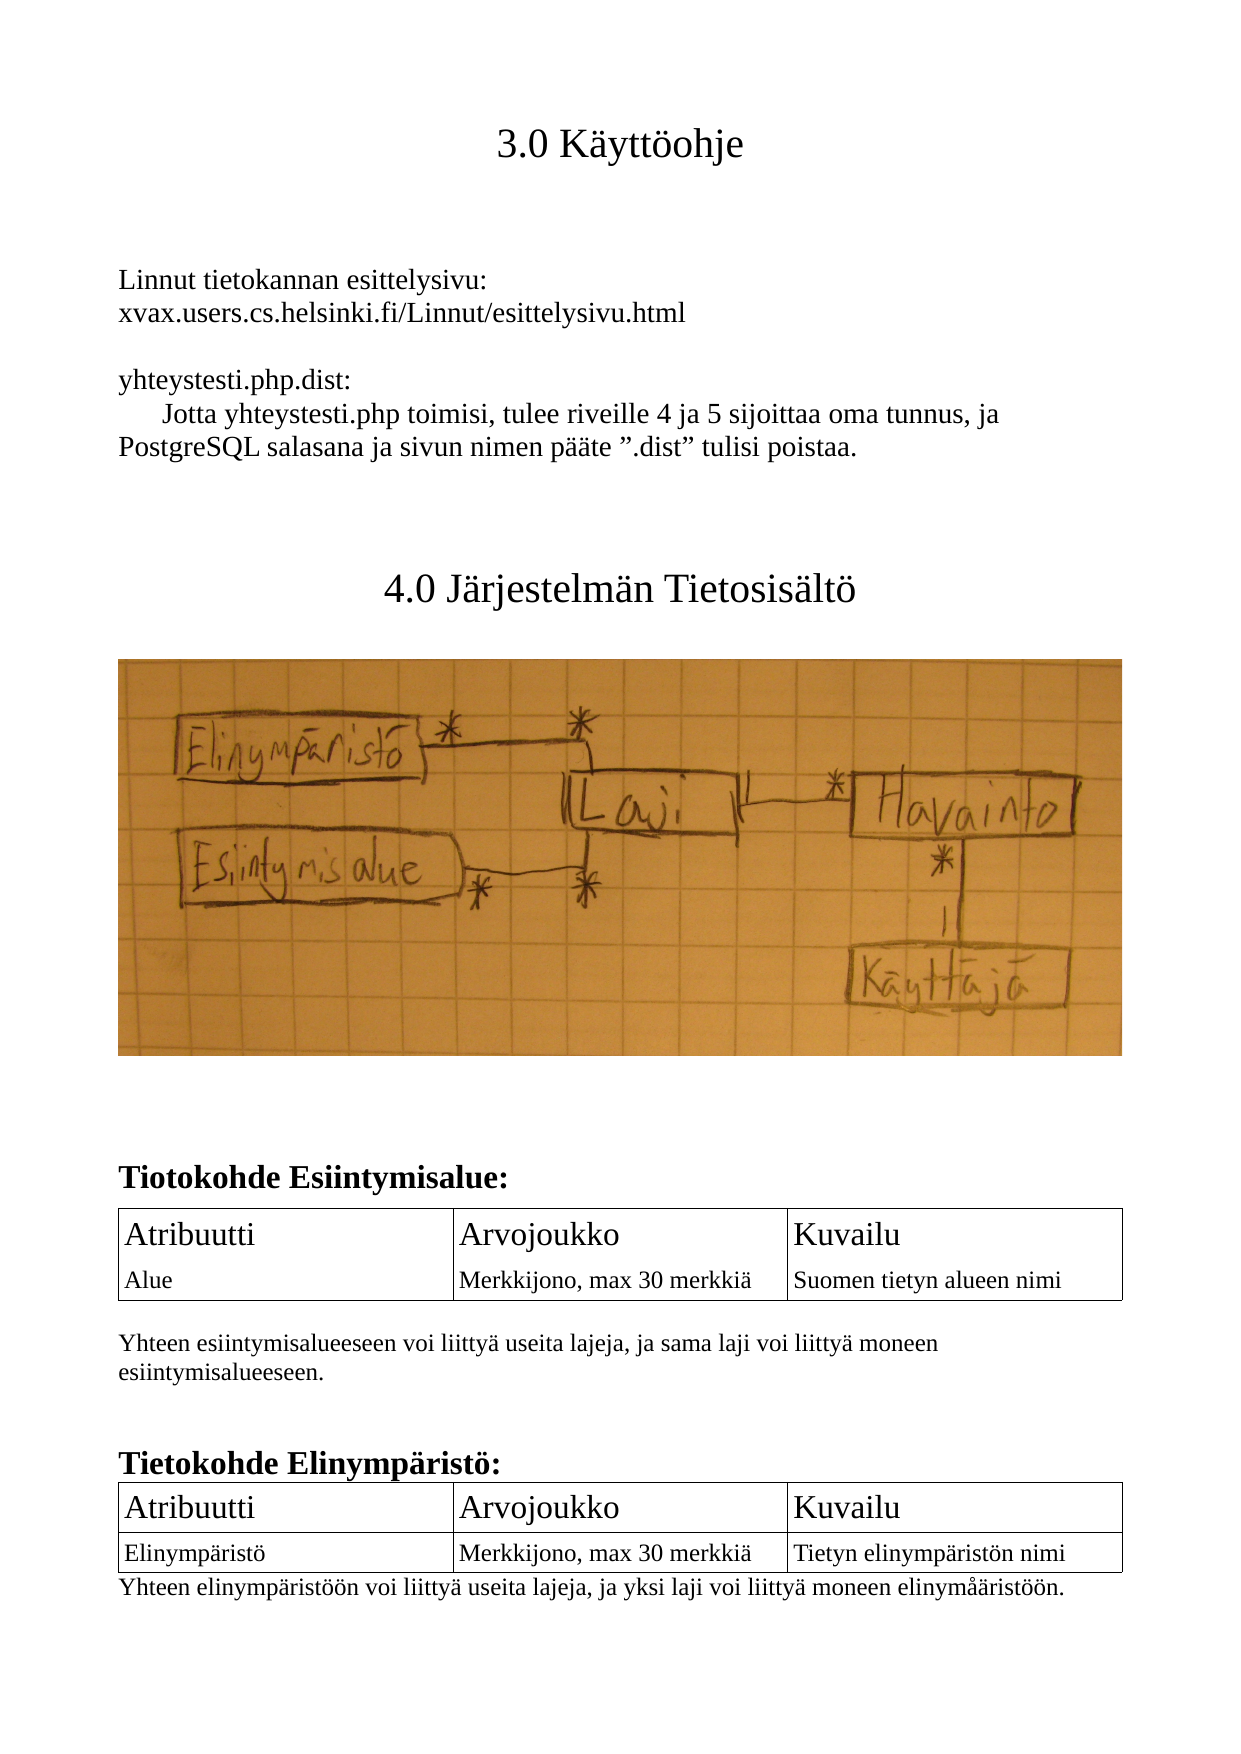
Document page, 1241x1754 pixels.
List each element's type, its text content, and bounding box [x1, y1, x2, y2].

table_cell Alue [119, 1260, 453, 1300]
table_header Kuvailu [788, 1209, 1122, 1259]
table_header Atribuutti [119, 1209, 453, 1259]
table_header Arvojoukko [454, 1209, 787, 1259]
table_cell Tietyn elinympäristön nimi [788, 1533, 1122, 1572]
picture [118, 659, 1123, 1056]
table_cell Merkkijono, max 30 merkkiä [454, 1533, 787, 1572]
text 4.0 Järjestelmän Tietosisältö [118, 564, 1122, 612]
table_header Arvojoukko [454, 1483, 787, 1532]
table_cell Merkkijono, max 30 merkkiä [454, 1260, 787, 1300]
text 3.0 Käyttöohje [118, 118, 1122, 166]
text xvax.users.cs.helsinki.fi/Linnut/esittelysivu.html [118, 295, 1122, 329]
text Tietokohde Elinympäristö: [118, 1443, 1122, 1482]
table_header Atribuutti [119, 1483, 453, 1532]
text yhteystesti.php.dist: [118, 362, 1122, 396]
table_cell Suomen tietyn alueen nimi [788, 1260, 1122, 1300]
table_cell Elinympäristö [119, 1533, 453, 1572]
table_header Kuvailu [788, 1483, 1122, 1532]
text Tiotokohde Esiintymisalue: [118, 1157, 1122, 1195]
text Linnut tietokannan esittelysivu: [118, 262, 1122, 295]
text Jotta yhteystesti.php toimisi, tulee riveille 4 ja 5 sijoittaa oma tunnus, ja PostgreSQL salasana ja sivun nimen pääte ”.dist” tulisi poistaa. [118, 396, 1122, 463]
text Yhteen elinympäristöön voi liittyä useita lajeja, ja yksi laji voi liittyä moneen elinymåäristöön. [118, 1573, 1122, 1601]
text Yhteen esiintymisalueeseen voi liittyä useita lajeja, ja sama laji voi liittyä moneen esiintymisalueeseen. [118, 1328, 1122, 1386]
